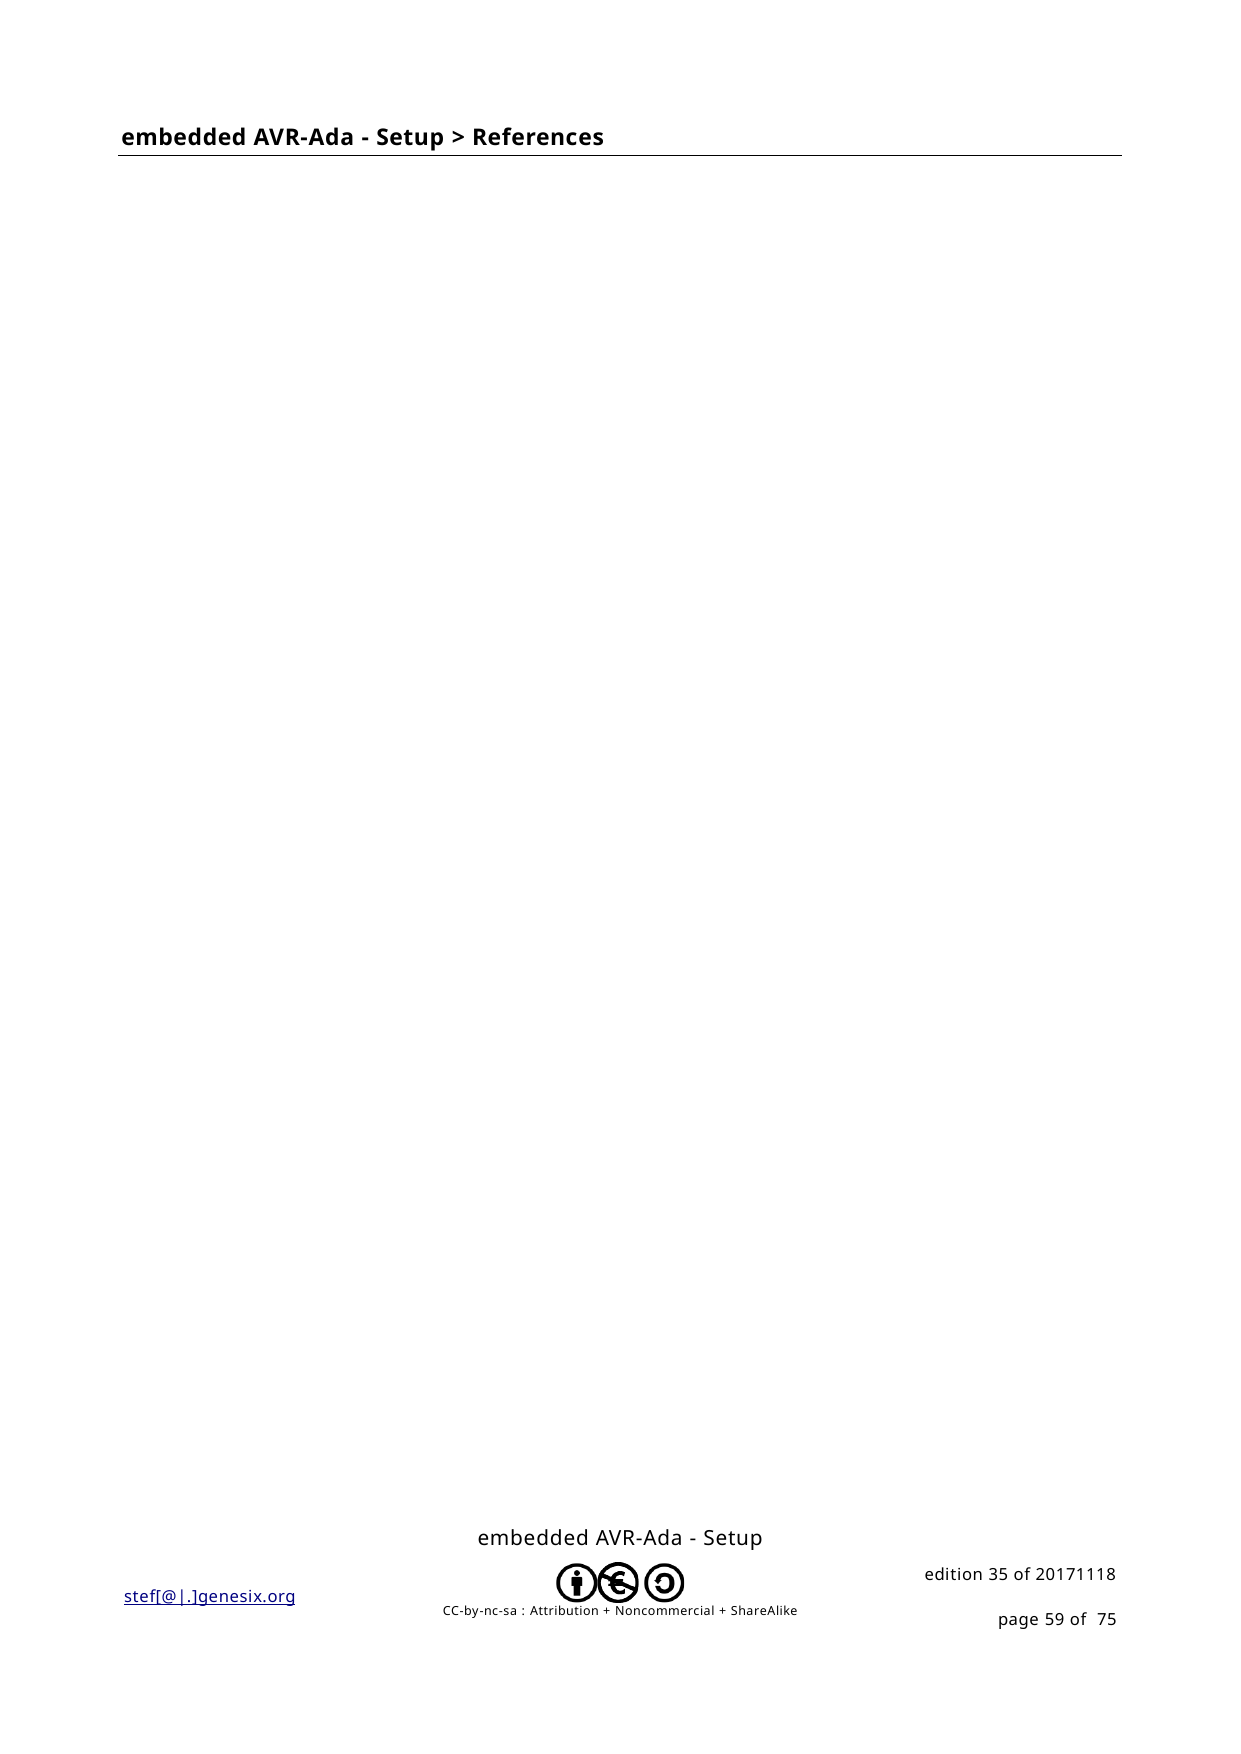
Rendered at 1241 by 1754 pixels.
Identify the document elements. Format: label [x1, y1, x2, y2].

picture [555, 1562, 639, 1603]
picture [643, 1562, 685, 1603]
